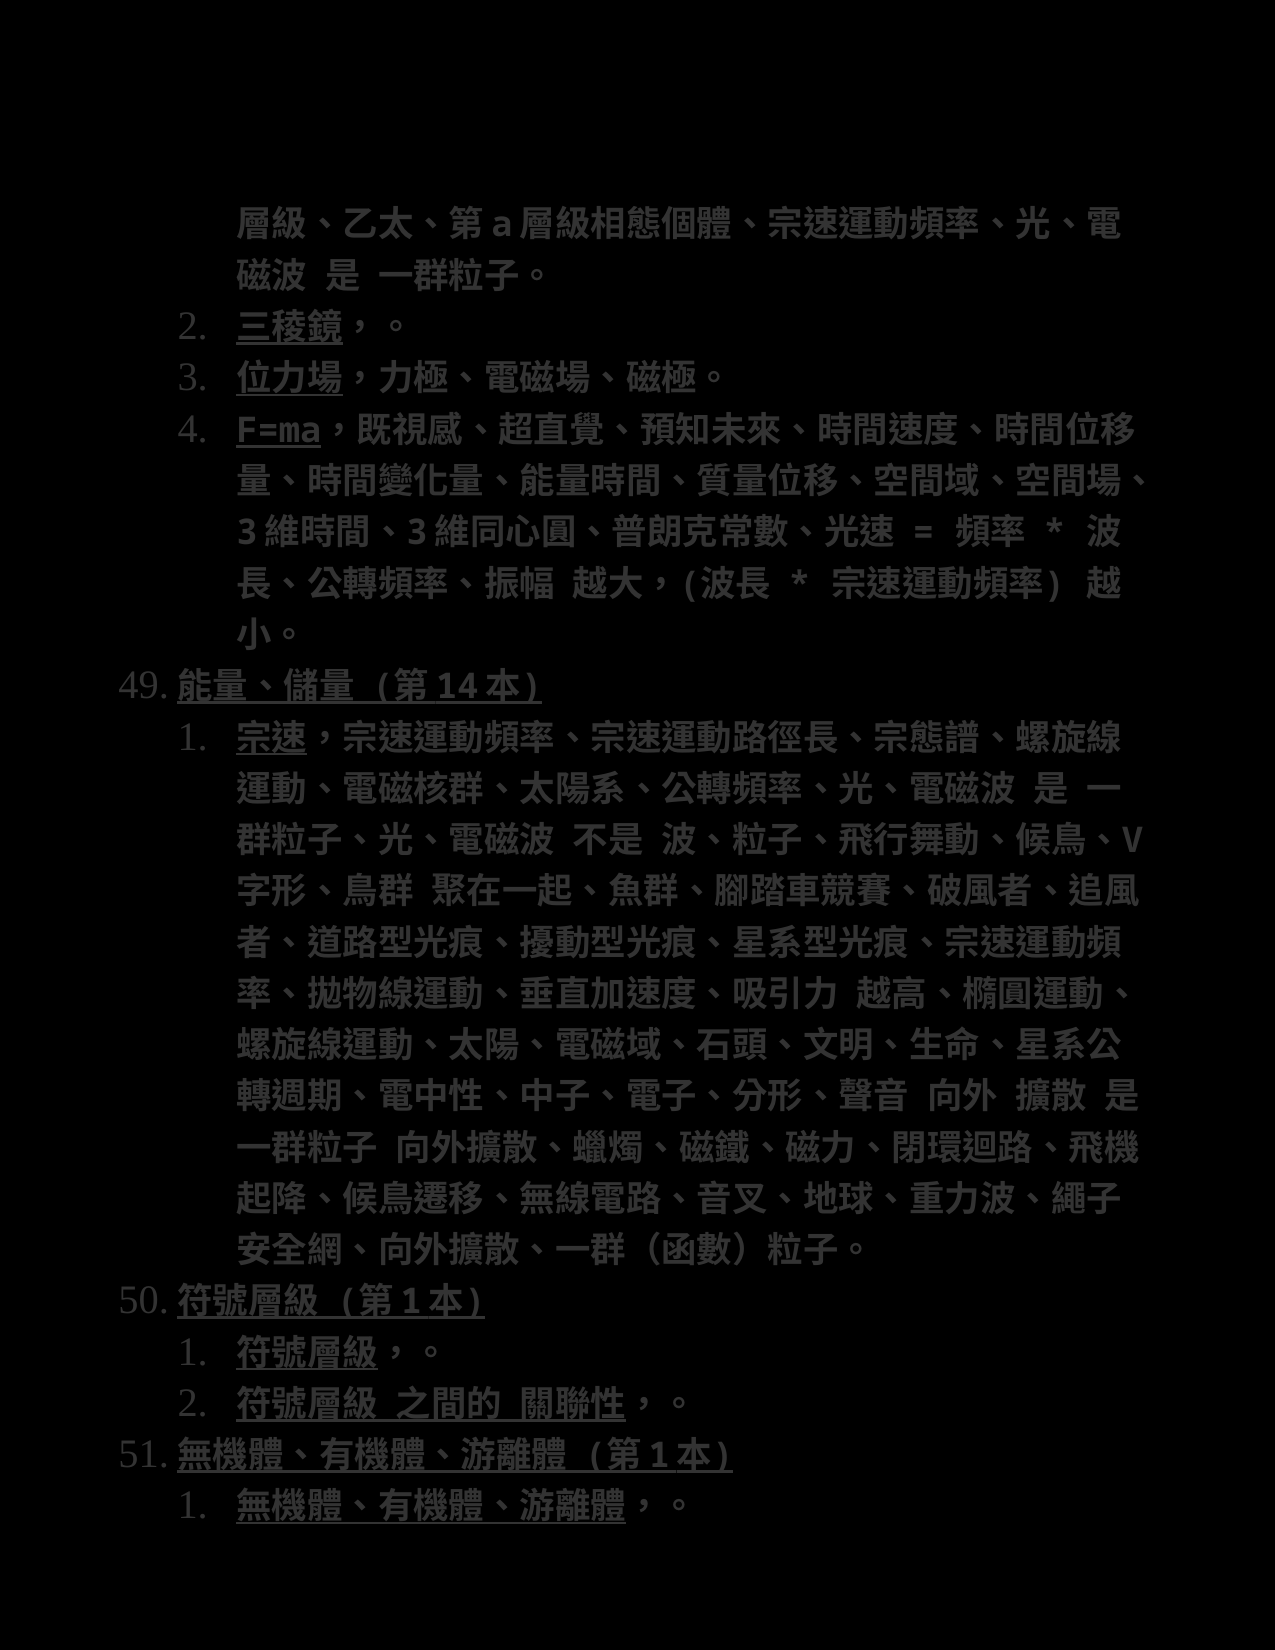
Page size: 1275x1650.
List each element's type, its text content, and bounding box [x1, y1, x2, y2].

list 符號層級 (第1本) [118, 1273, 1157, 1324]
list 符號層級 之間的 關聯性，。 [177, 1375, 1157, 1427]
list 能量、儲量 (第14本) [118, 657, 1157, 709]
list F=ma，既視感、超直覺、預知未來、時間速度、時間位移量、時間變化量、能量時間、質量位移、空間域、空間場、3維時間、3維同心圓、普朗克常數、光速 = 頻率 * 波長、公轉頻率、振幅 越大，(波長 * 宗速運動頻率) 越小。 [177, 401, 1157, 657]
list 符號層級，。 [177, 1324, 1157, 1375]
list 三稜鏡，。 [177, 298, 1157, 350]
list 位力場，力極、電磁場、磁極。 [177, 350, 1157, 401]
list 層級、乙太、第a層級相態個體、宗速運動頻率、光、電磁波 是 一群粒子。 [177, 196, 1157, 298]
list 無機體、有機體、游離體 (第1本) [118, 1427, 1157, 1478]
list 無機體、有機體、游離體，。 [177, 1478, 1157, 1529]
list 宗速，宗速運動頻率、宗速運動路徑長、宗態譜、螺旋線運動、電磁核群、太陽系、公轉頻率、光、電磁波 是 一群粒子、光、電磁波 不是 波、粒子、飛行舞動、候鳥、V字形、鳥群 聚在一起、魚群、腳踏車競賽、破風者、追風者、道路型光痕、擾動型光痕、星系型光痕、宗速運動頻率、拋物線運動、垂直加速度、吸引力 越高、橢圓運動、螺旋線運動、太陽、電磁域、石頭、文明、生命、星系公轉週期、電中性、中子、電子、分形、聲音 向外 擴散 是 一群粒子 向外擴散、蠟燭、磁鐵、磁力、閉環迴路、飛機起降、候鳥遷移、無線電路、音叉、地球、重力波、繩子安全網、向外擴散、一群（函數）粒子。 [177, 709, 1157, 1273]
